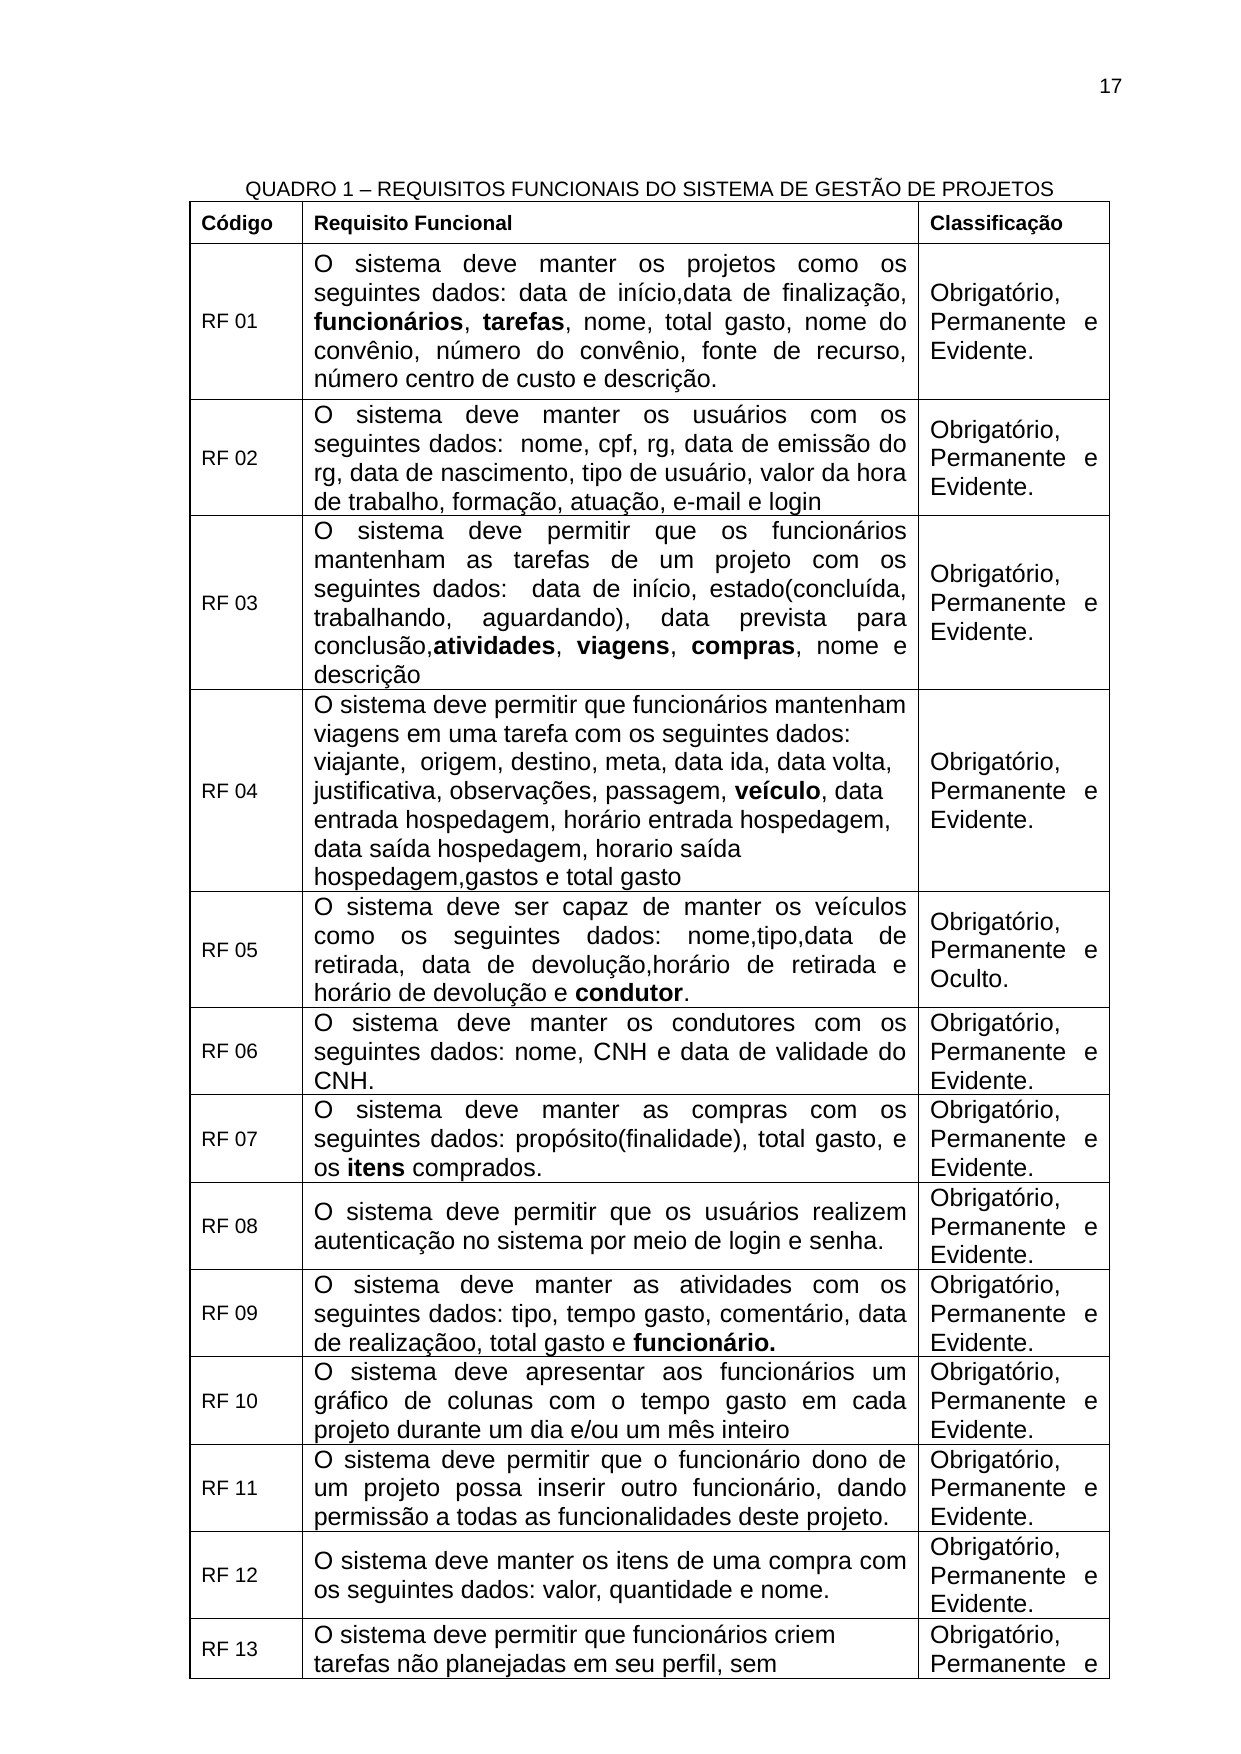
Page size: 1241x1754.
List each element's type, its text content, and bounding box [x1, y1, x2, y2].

table_header Classificação [919, 202, 1109, 242]
table_cell Obrigatório, Permanente e Evidente. [919, 1095, 1109, 1182]
table_cell O sistema deve ser capaz de manter os veículos como os seguintes dados: nome,tipo,data de retirada, data de devolução,horário de retirada e horário de devolução e condutor. [303, 892, 918, 1007]
table_cell Obrigatório, Permanente e Evidente. [919, 1008, 1109, 1094]
table_cell Obrigatório, Permanente e Evidente. [919, 1357, 1109, 1443]
table_cell Obrigatório, Permanente e Evidente. [919, 1183, 1109, 1269]
text Quadro 1 – Requisitos funcionais do sistema de gestão de projetos [177, 177, 1122, 201]
table_cell RF 03 [191, 516, 302, 689]
table_header Requisito Funcional [303, 202, 918, 242]
table_cell O sistema deve permitir que funcionários mantenham viagens em uma tarefa com os seguintes dados: viajante, origem, destino, meta, data ida, data volta, justificativa, observações, passagem, veículo, data entrada hospedagem, horário entrada hospedagem, data saída hospedagem, horario saída hospedagem,gastos e total gasto [303, 690, 918, 891]
table_cell Obrigatório, Permanente e [919, 1619, 1109, 1678]
table_cell O sistema deve manter os projetos como os seguintes dados: data de início,data de finalização, funcionários, tarefas, nome, total gasto, nome do convênio, número do convênio, fonte de recurso, número centro de custo e descrição. [303, 244, 918, 399]
table_cell RF 02 [191, 400, 302, 515]
table_cell RF 05 [191, 892, 302, 1007]
table_cell O sistema deve manter os usuários com os seguintes dados: nome, cpf, rg, data de emissão do rg, data de nascimento, tipo de usuário, valor da hora de trabalho, formação, atuação, e-mail e login [303, 400, 918, 515]
table_cell RF 12 [191, 1532, 302, 1618]
table_cell O sistema deve manter as compras com os seguintes dados: propósito(finalidade), total gasto, e os itens comprados. [303, 1095, 918, 1182]
table_header Código [191, 202, 302, 242]
table_cell RF 09 [191, 1270, 302, 1356]
table_cell Obrigatório, Permanente e Evidente. [919, 516, 1109, 689]
table_cell RF 06 [191, 1008, 302, 1094]
table_cell RF 01 [191, 244, 302, 399]
table_cell O sistema deve permitir que os funcionários mantenham as tarefas de um projeto com os seguintes dados: data de início, estado(concluída, trabalhando, aguardando), data prevista para conclusão,atividades, viagens, compras, nome e descrição [303, 516, 918, 689]
table_cell Obrigatório, Permanente e Evidente. [919, 400, 1109, 515]
table_cell RF 08 [191, 1183, 302, 1269]
table_cell Obrigatório, Permanente e Evidente. [919, 1532, 1109, 1618]
table_cell O sistema deve manter os condutores com os seguintes dados: nome, CNH e data de validade do CNH. [303, 1008, 918, 1094]
table_cell O sistema deve permitir que funcionários criem tarefas não planejadas em seu perfil, sem [303, 1619, 918, 1678]
table_cell RF 10 [191, 1357, 302, 1443]
table_cell O sistema deve manter as atividades com os seguintes dados: tipo, tempo gasto, comentário, data de realizaçãoo, total gasto e funcionário. [303, 1270, 918, 1356]
table_cell Obrigatório, Permanente e Evidente. [919, 244, 1109, 399]
table_cell RF 07 [191, 1095, 302, 1182]
table_cell Obrigatório, Permanente e Oculto. [919, 892, 1109, 1007]
table_cell RF 11 [191, 1445, 302, 1531]
table_cell Obrigatório, Permanente e Evidente. [919, 690, 1109, 891]
table_cell O sistema deve permitir que os usuários realizem autenticação no sistema por meio de login e senha. [303, 1183, 918, 1269]
table_cell O sistema deve manter os itens de uma compra com os seguintes dados: valor, quantidade e nome. [303, 1532, 918, 1618]
table_cell RF 13 [191, 1619, 302, 1678]
table_cell RF 04 [191, 690, 302, 891]
table_cell Obrigatório, Permanente e Evidente. [919, 1445, 1109, 1531]
table_cell O sistema deve apresentar aos funcionários um gráfico de colunas com o tempo gasto em cada projeto durante um dia e/ou um mês inteiro [303, 1357, 918, 1443]
table_cell Obrigatório, Permanente e Evidente. [919, 1270, 1109, 1356]
table_cell O sistema deve permitir que o funcionário dono de um projeto possa inserir outro funcionário, dando permissão a todas as funcionalidades deste projeto. [303, 1445, 918, 1531]
